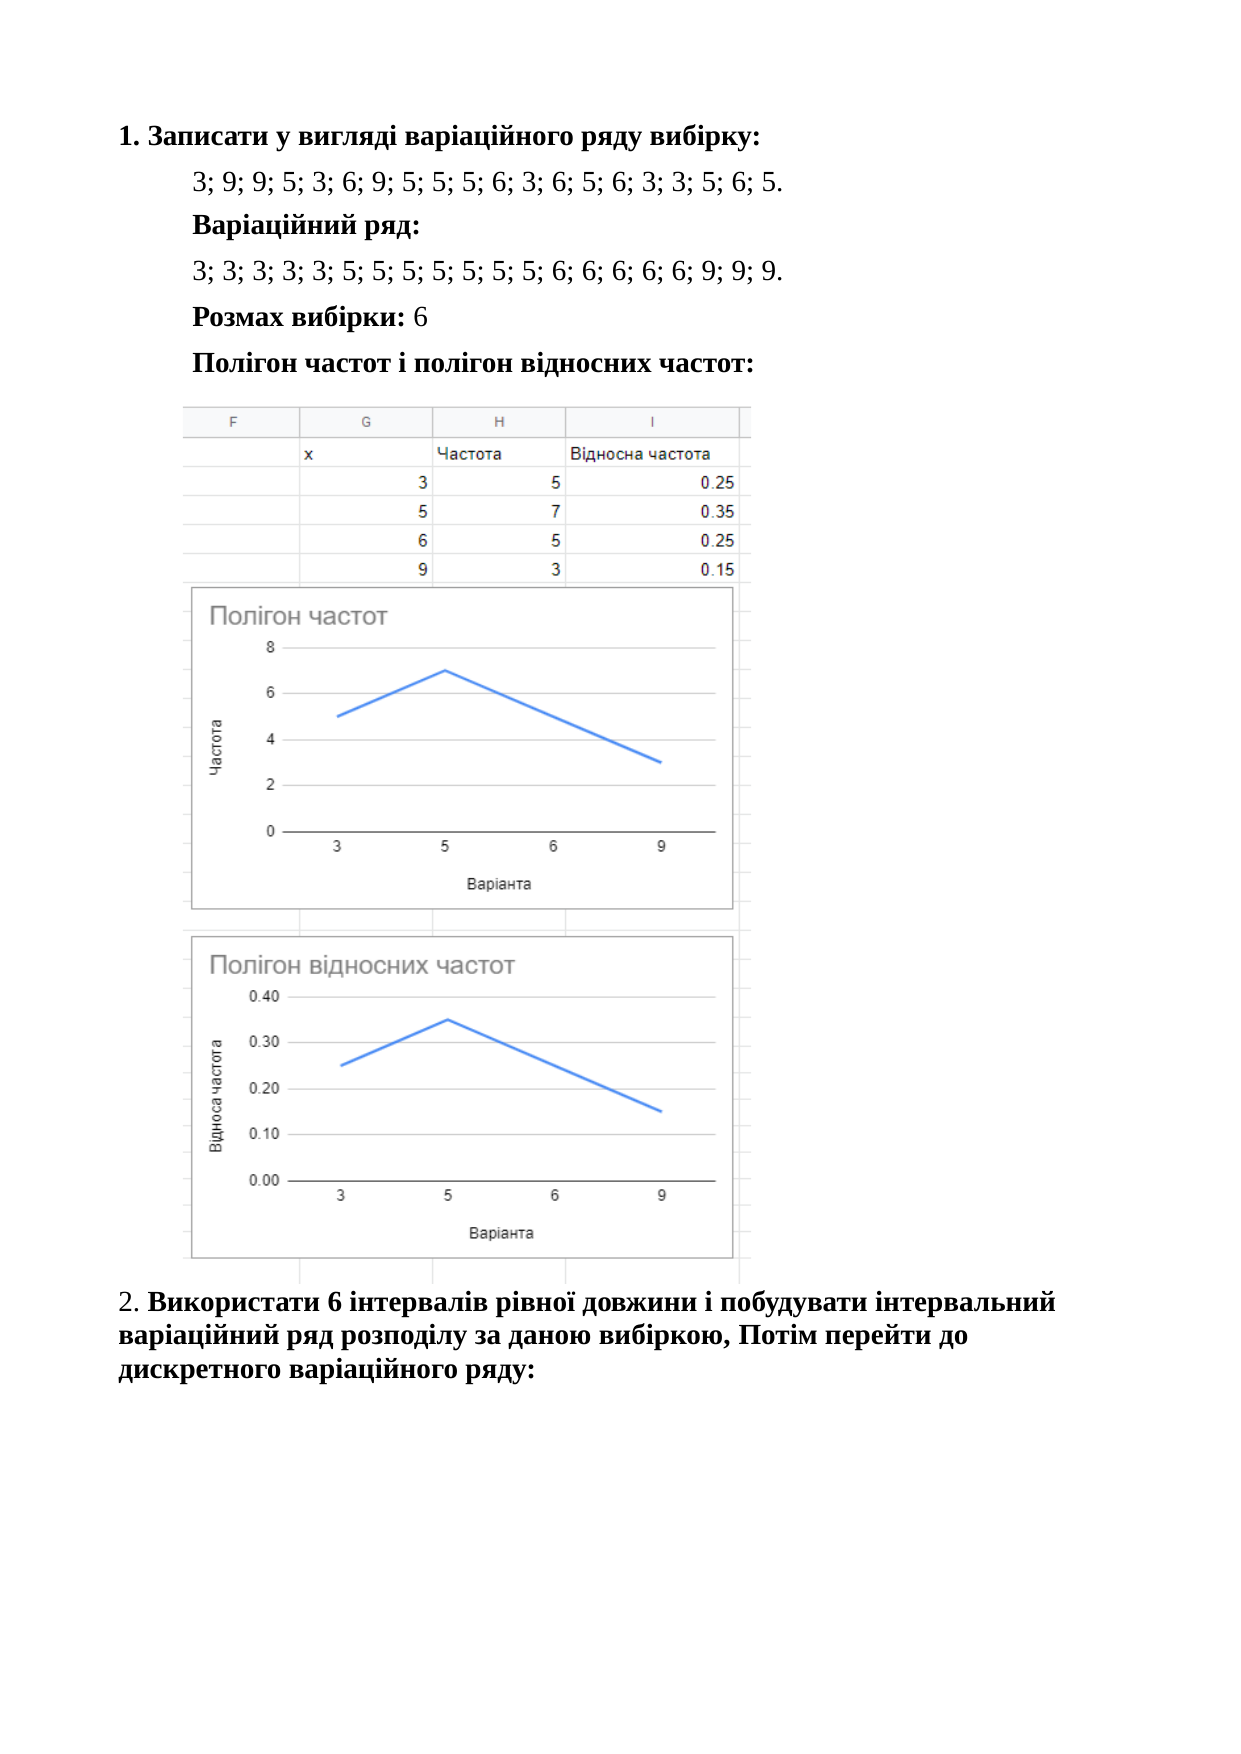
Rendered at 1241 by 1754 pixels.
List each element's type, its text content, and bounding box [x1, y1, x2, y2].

text Полігон частот і полігон відносних частот: [118, 346, 1122, 379]
text 2. Використати 6 інтервалів рівної довжини і побудувати інтервальний варіаційний ряд розподілу за даною вибіркою, Потім перейти до дискретного варіаційного ряду: [118, 705, 1122, 1384]
text Розмах вибірки: 6 [118, 299, 1122, 333]
picture [182, 404, 752, 1284]
text 3; 3; 3; 3; 3; 5; 5; 5; 5; 5; 5; 5; 6; 6; 6; 6; 6; 9; 9; 9. [118, 253, 1122, 287]
text Варіаційний ряд: [118, 207, 1122, 241]
text 3; 9; 9; 5; 3; 6; 9; 5; 5; 5; 6; 3; 6; 5; 6; 3; 3; 5; 6; 5. [118, 164, 1122, 198]
text 1. Записати у вигляді варіаційного ряду вибірку: [118, 118, 1122, 152]
